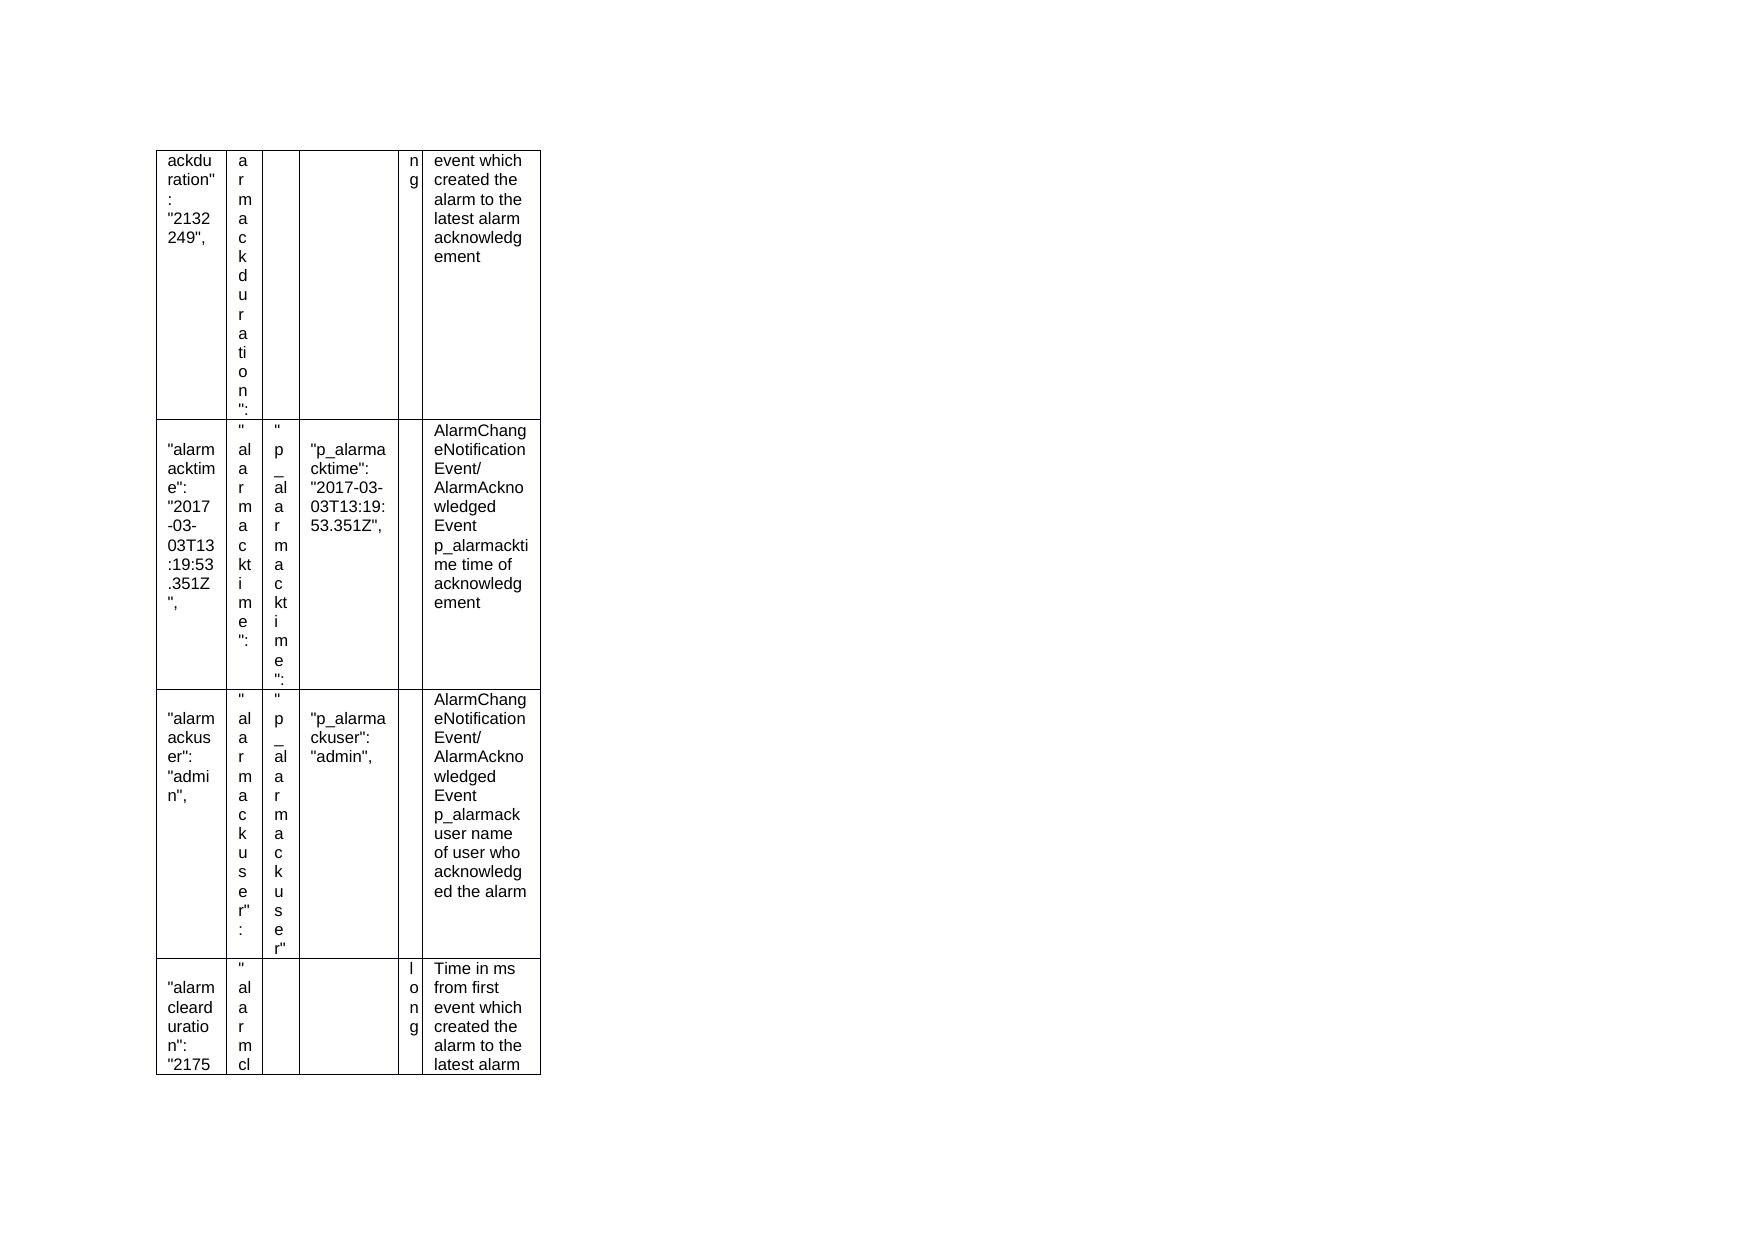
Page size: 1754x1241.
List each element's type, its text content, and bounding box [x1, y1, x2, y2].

table_cell [263, 959, 299, 1074]
table_cell [300, 959, 398, 1074]
table_cell "alarmackuser": [227, 690, 262, 958]
table_cell [300, 151, 398, 419]
table_cell Time in ms from first event which created the alarm to the latest alarm [423, 959, 540, 1074]
table_cell [399, 420, 422, 689]
table_cell "alarmackuser": "admin", [157, 690, 226, 958]
table_cell ng [399, 151, 422, 419]
table_cell "alarmacktime": [227, 420, 262, 689]
table_cell "p_alarmackuser" [263, 690, 299, 958]
table_cell "alarmcl [227, 959, 262, 1074]
table_cell "alarmclearduration": "2175 [157, 959, 226, 1074]
table_cell AlarmChangeNotificationEvent/AlarmAcknowledged Event p_alarmackuser name of user who acknowledged the alarm [423, 690, 540, 958]
table_cell ackduration": "2132249", [157, 151, 226, 419]
table_cell long [399, 959, 422, 1074]
table_cell "p_alarmacktime": "2017-03-03T13:19:53.351Z", [300, 420, 398, 689]
table_cell [399, 690, 422, 958]
table_cell AlarmChangeNotificationEvent/AlarmAcknowledged Event p_alarmacktime time of acknowledgement [423, 420, 540, 689]
table_cell "p_alarmacktime": [263, 420, 299, 689]
table_cell "alarmacktime": "2017-03-03T13:19:53.351Z", [157, 420, 226, 689]
table_cell armackduration": [227, 151, 262, 419]
table_cell event which created the alarm to the latest alarm acknowledgement [423, 151, 540, 419]
table_cell "p_alarmackuser": "admin", [300, 690, 398, 958]
table_cell [263, 151, 299, 419]
